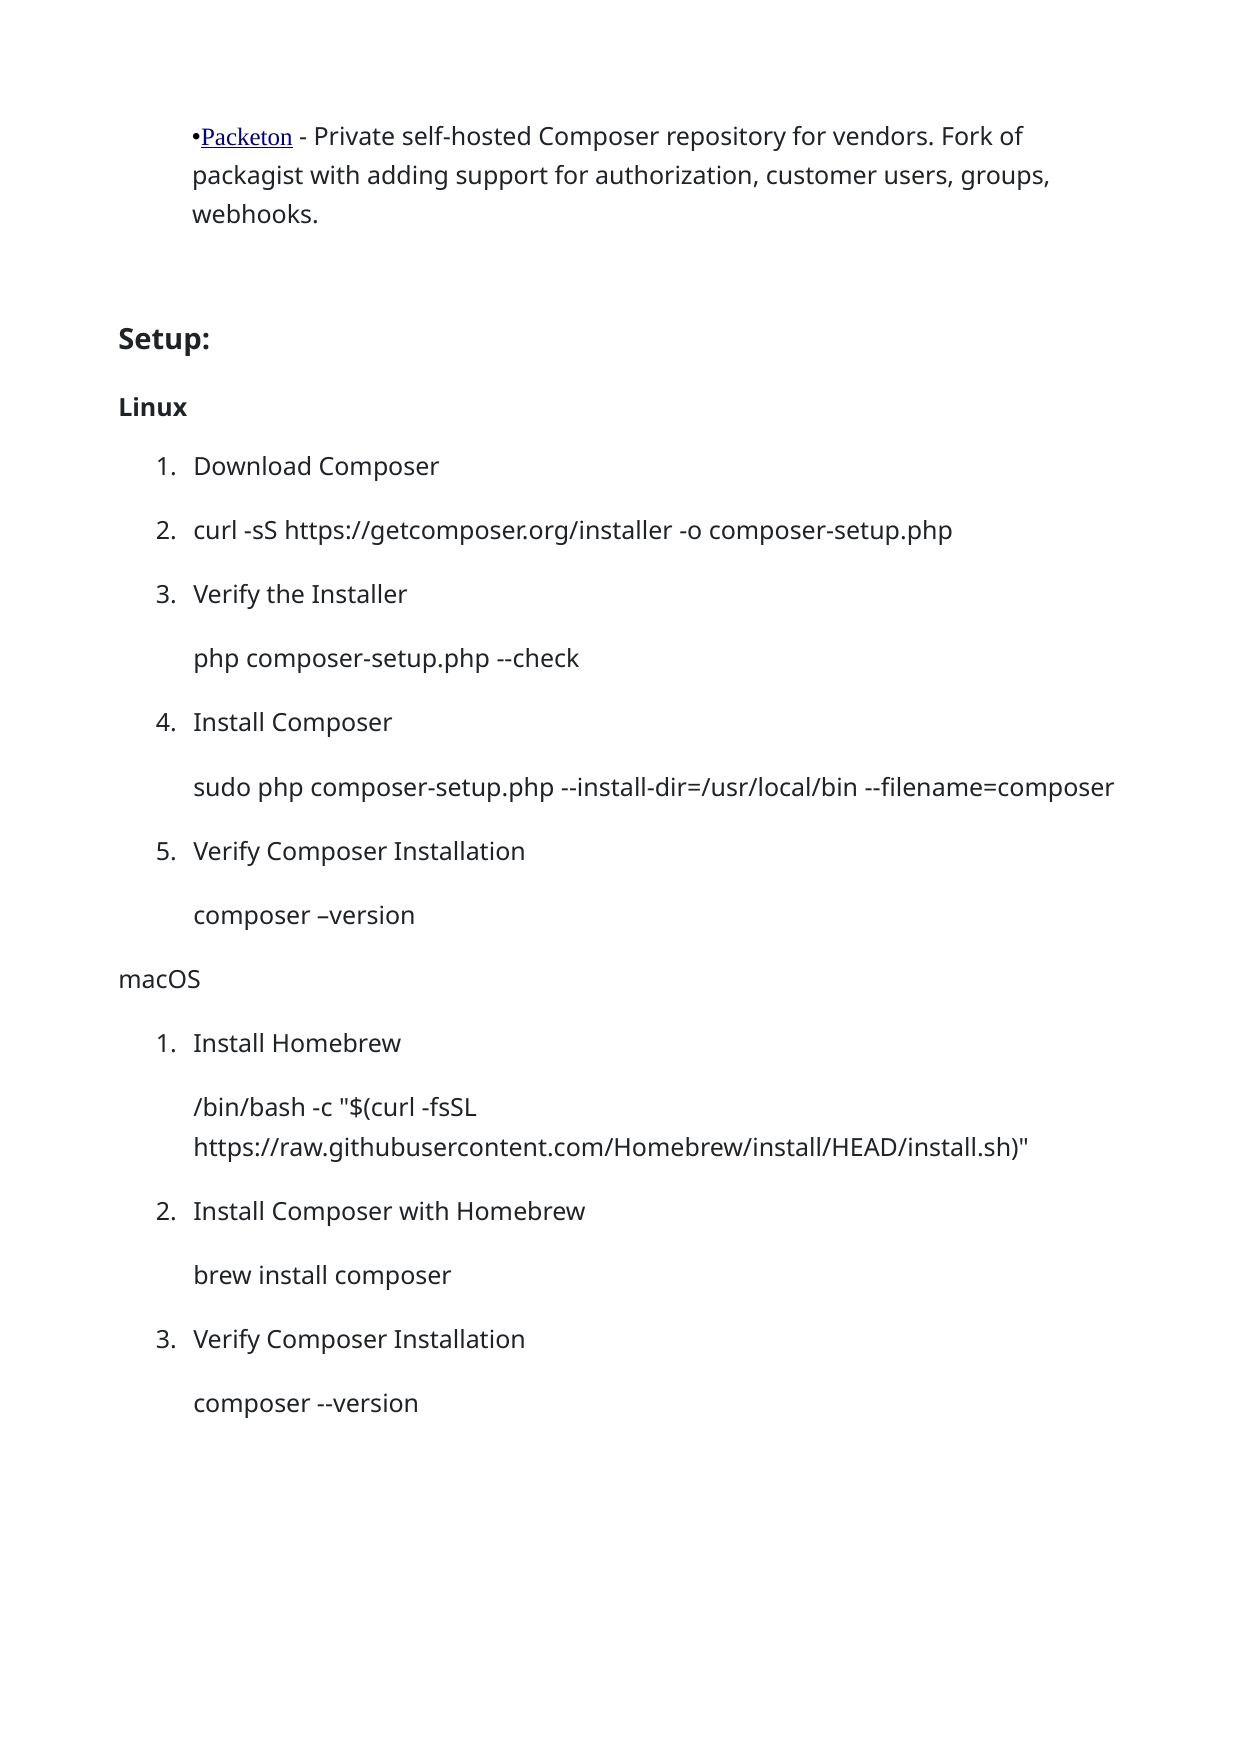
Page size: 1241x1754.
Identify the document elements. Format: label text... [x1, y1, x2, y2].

list Install Homebrew [156, 1026, 1122, 1060]
list brew install composer [156, 1257, 1122, 1292]
list Verify Composer Installation [156, 1322, 1122, 1356]
text Setup: [118, 319, 1122, 358]
list /bin/bash -c "$(curl -fsSL https://raw.githubusercontent.com/Homebrew/install/HEAD/install.sh)" [156, 1090, 1122, 1163]
list composer --version [156, 1386, 1122, 1420]
list curl -sS https://getcomposer.org/installer -o composer-setup.php [156, 512, 1122, 547]
list Verify Composer Installation [156, 833, 1122, 867]
list sudo php composer-setup.php --install-dir=/usr/local/bin --filename=composer [156, 769, 1122, 803]
text macOS [118, 962, 1122, 996]
list Install Composer [156, 705, 1122, 739]
list Download Composer [156, 448, 1122, 482]
list php composer-setup.php --check [156, 641, 1122, 675]
list Packeton - Private self-hosted Composer repository for vendors. Fork of packagist with adding support for authorization, customer users, groups, webhooks. [118, 118, 1122, 231]
list Install Composer with Homebrew [156, 1193, 1122, 1227]
subtitle Linux [118, 389, 1122, 423]
list Verify the Installer [156, 577, 1122, 611]
list composer –version [156, 897, 1122, 932]
